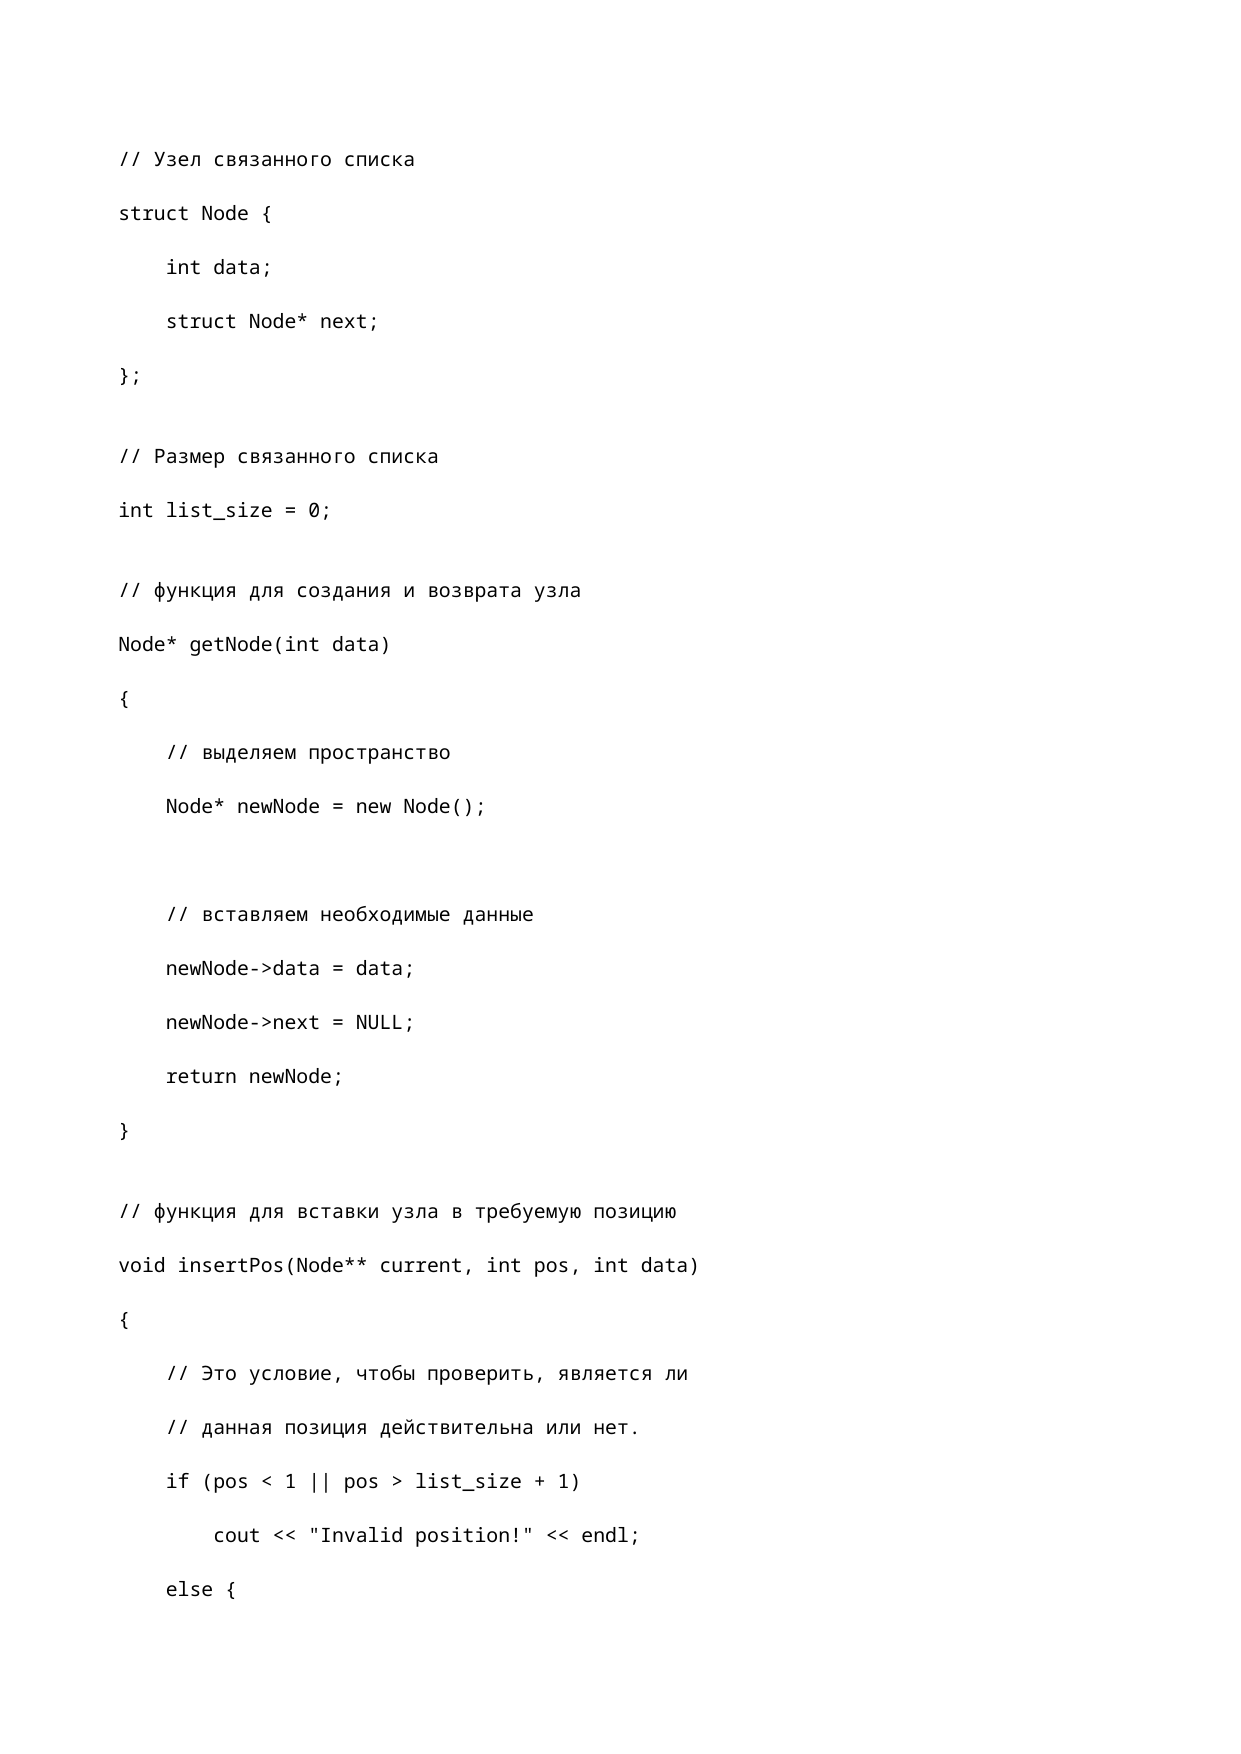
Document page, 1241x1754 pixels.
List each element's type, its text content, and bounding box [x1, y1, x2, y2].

text // Размер связанного списка [118, 442, 1122, 469]
text else { [118, 1575, 1122, 1602]
text if (pos < 1 || pos > list_size + 1) [118, 1467, 1122, 1494]
text cout << "Invalid position!" << endl; [118, 1521, 1122, 1548]
text struct Node* next; [118, 307, 1122, 334]
text // данная позиция действительна или нет. [118, 1413, 1122, 1440]
text int list_size = 0; [118, 496, 1122, 523]
text // функция для создания и возврата узла [118, 577, 1122, 604]
text int data; [118, 253, 1122, 280]
text // функция для вставки узла в требуемую позицию [118, 1197, 1122, 1224]
text Node* newNode = new Node(); [118, 793, 1122, 819]
text newNode->data = data; [118, 954, 1122, 981]
text Node* getNode(int data) [118, 631, 1122, 658]
text { [118, 685, 1122, 712]
text // Это условие, чтобы проверить, является ли [118, 1359, 1122, 1386]
text // Узел связанного списка [118, 145, 1122, 172]
text // выделяем пространство [118, 739, 1122, 766]
text }; [118, 361, 1122, 388]
text newNode->next = NULL; [118, 1008, 1122, 1035]
text } [118, 1116, 1122, 1143]
text struct Node { [118, 199, 1122, 226]
text { [118, 1305, 1122, 1332]
text void insertPos(Node** current, int pos, int data) [118, 1251, 1122, 1278]
text return newNode; [118, 1062, 1122, 1089]
text // вставляем необходимые данные [118, 901, 1122, 927]
